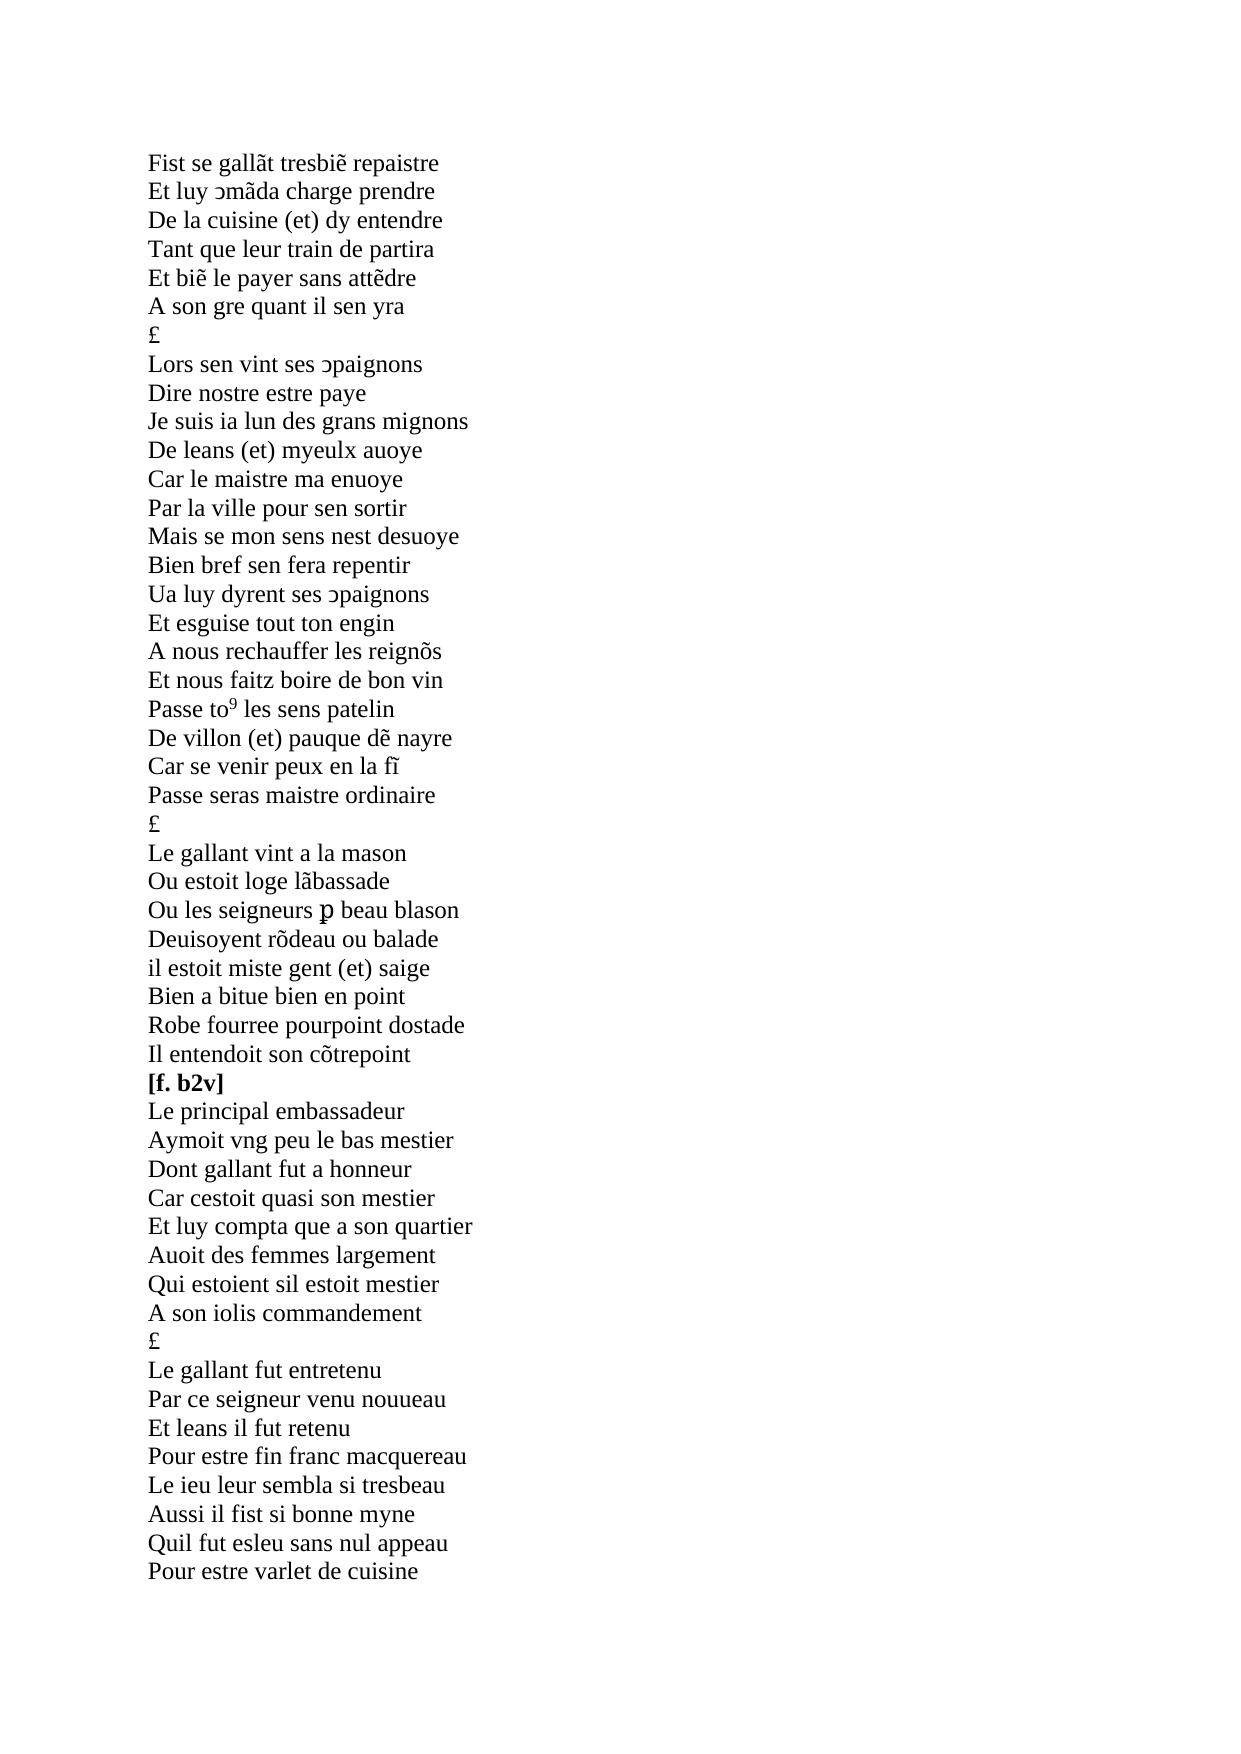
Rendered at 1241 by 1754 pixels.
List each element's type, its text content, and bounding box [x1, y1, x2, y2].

text Il entendoit son cõtrepoint [148, 1039, 1093, 1068]
text A son iolis commandement [148, 1298, 1093, 1326]
text £ [148, 1326, 1093, 1355]
text Bien bref sen fera repentir [148, 550, 1093, 579]
text A son gre quant il sen yra [148, 291, 1093, 320]
text Mais se mon sens nest desuoye [148, 521, 1093, 550]
text Le ieu leur sembla si tresbeau [148, 1470, 1093, 1499]
text Par la ville pour sen sortir [148, 493, 1093, 521]
text Le principal embassadeur [148, 1096, 1093, 1125]
text De leans (et) myeulx auoye [148, 435, 1093, 464]
text il estoit miste gent (et) saige [148, 953, 1093, 981]
text Passe seras maistre ordinaire [148, 780, 1093, 809]
text Dont gallant fut a honneur [148, 1154, 1093, 1183]
text Car se venir peux en la fĩ [148, 751, 1093, 780]
text Tant que leur train de partira [148, 234, 1093, 263]
text Bien a bitue bien en point [148, 981, 1093, 1010]
text Et nous faitz boire de bon vin [148, 665, 1093, 694]
text Le gallant vint a la mason [148, 838, 1093, 866]
text Quil fut esleu sans nul appeau [148, 1528, 1093, 1556]
text Auoit des femmes largement [148, 1240, 1093, 1269]
text Pour estre varlet de cuisine [148, 1556, 1093, 1585]
text Robe fourree pourpoint dostade [148, 1010, 1093, 1039]
text Ua luy dyrent ses ↄpaignons [148, 579, 1093, 608]
text De la cuisine (et) dy entendre [148, 205, 1093, 234]
text Ou estoit loge lãbassade [148, 866, 1093, 895]
text Lors sen vint ses ↄpaignons [148, 349, 1093, 378]
text Car le maistre ma enuoye [148, 464, 1093, 493]
text Et luy compta que a son quartier [148, 1211, 1093, 1240]
text Deuisoyent rõdeau ou balade [148, 924, 1093, 953]
text Je suis ia lun des grans mignons [148, 406, 1093, 435]
text Et leans il fut retenu [148, 1413, 1093, 1441]
text Et luy ↄmãda charge prendre [148, 176, 1093, 205]
text De villon (et) pauque dẽ nayre [148, 723, 1093, 751]
text [f. b2v] [148, 1068, 1093, 1096]
text Et biẽ le payer sans attẽdre [148, 263, 1093, 291]
text Passe to9 les sens patelin [148, 694, 1093, 723]
text Aymoit vng peu le bas mestier [148, 1125, 1093, 1154]
text Car cestoit quasi son mestier [148, 1183, 1093, 1211]
text Et esguise tout ton engin [148, 608, 1093, 636]
text Fist se gallãt tresbiẽ repaistre [148, 148, 1093, 176]
text Le gallant fut entretenu [148, 1355, 1093, 1384]
text Aussi il fist si bonne myne [148, 1499, 1093, 1528]
text Pour estre fin franc macquereau [148, 1441, 1093, 1470]
text Par ce seigneur venu nouueau [148, 1384, 1093, 1413]
text Ou les seigneurs ꝑ beau blason [148, 895, 1093, 924]
text £ [148, 320, 1093, 349]
text Qui estoient sil estoit mestier [148, 1269, 1093, 1298]
text Dire nostre estre paye [148, 378, 1093, 406]
text £ [148, 809, 1093, 838]
text A nous rechauffer les reignõs [148, 636, 1093, 665]
